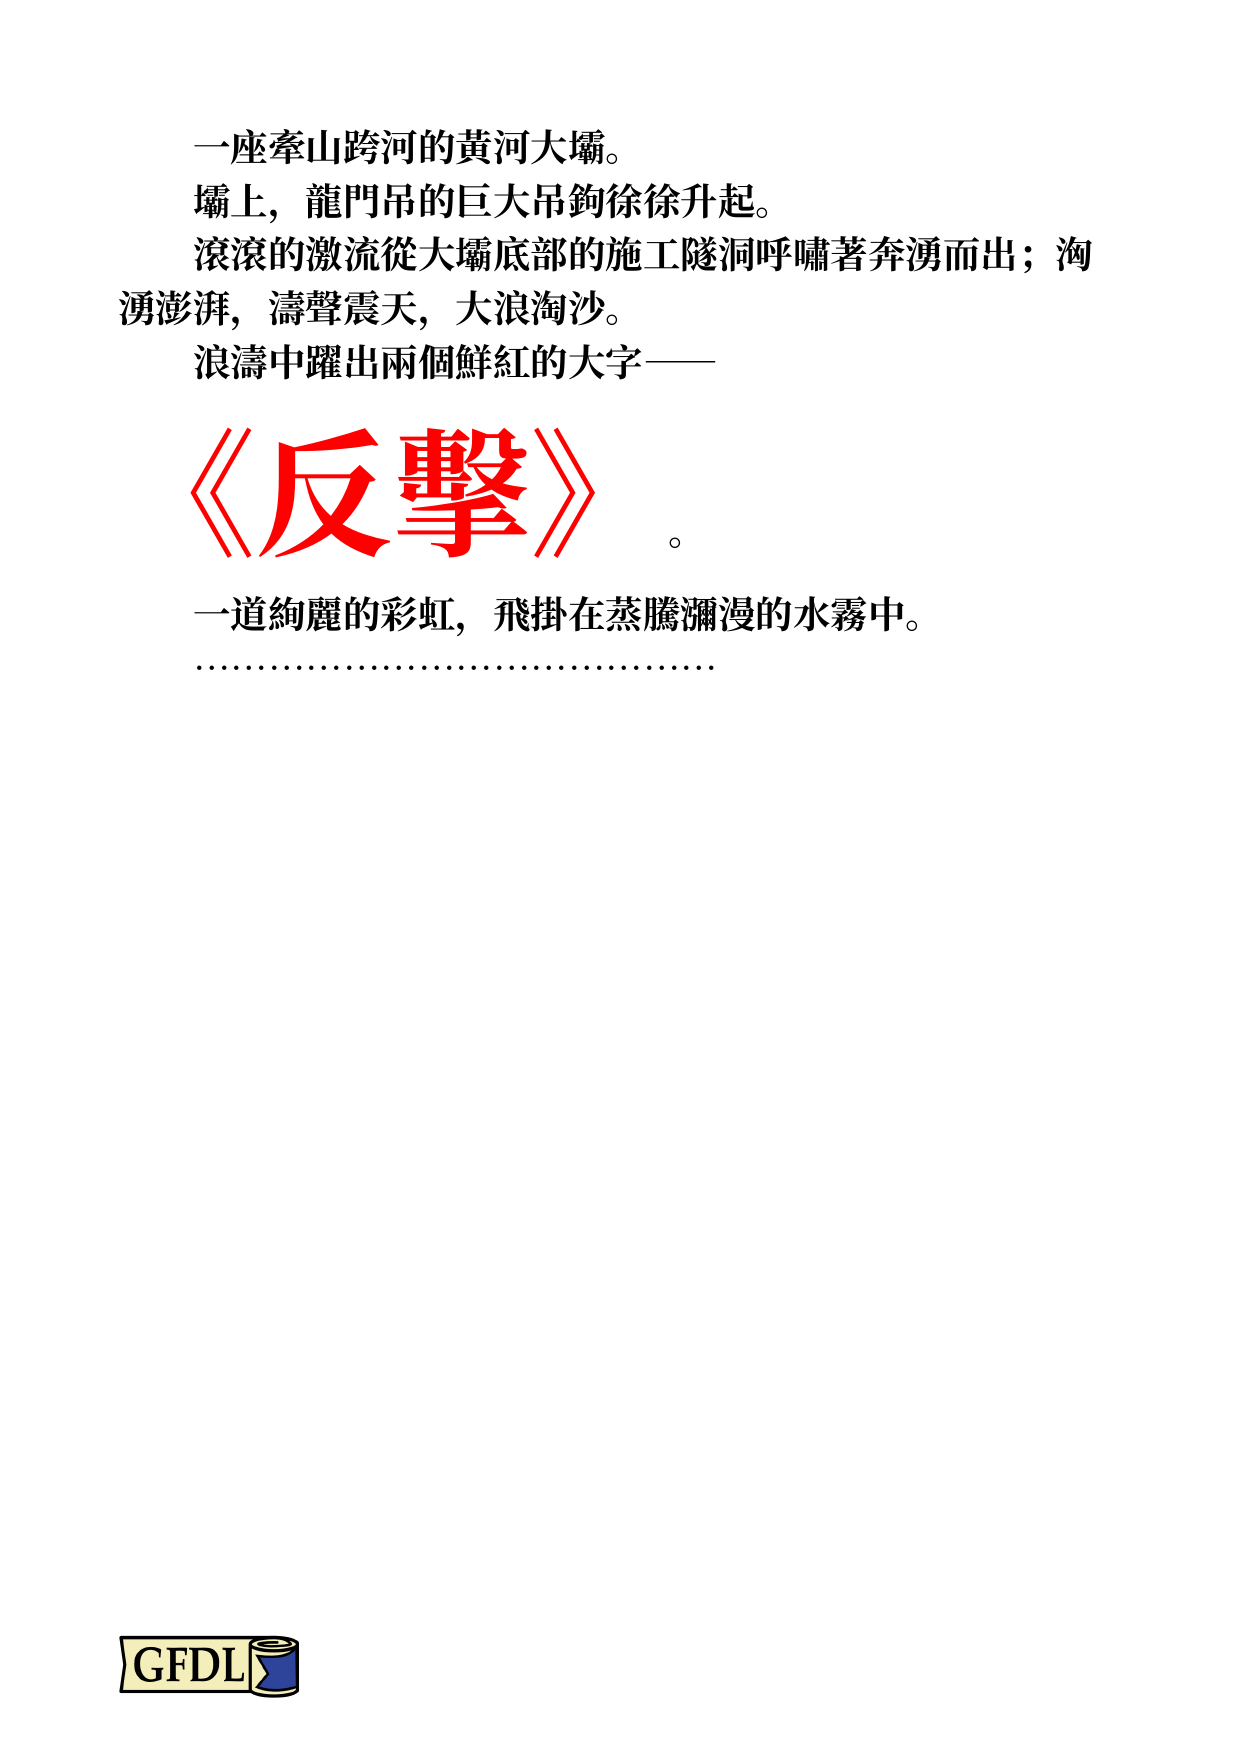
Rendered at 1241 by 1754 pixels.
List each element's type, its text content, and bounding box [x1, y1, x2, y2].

text 一道絢麗的彩虹，飛掛在蒸騰瀰漫的水霧中。 [118, 585, 1122, 639]
text 浪濤中躍出兩個鮮紅的大字—— [118, 333, 1122, 387]
text 一座牽山跨河的黃河大壩。 [118, 118, 1122, 172]
picture [118, 1635, 299, 1698]
text 壩上，龍門吊的巨大吊鉤徐徐升起。 [118, 172, 1122, 226]
text 滾滾的激流從大壩底部的施工隧洞呼嘯著奔湧而出；洶湧澎湃，濤聲震天，大浪淘沙。 [118, 226, 1122, 333]
text …………………………………… [118, 639, 1122, 693]
text 《反擊》。 [118, 387, 1122, 585]
